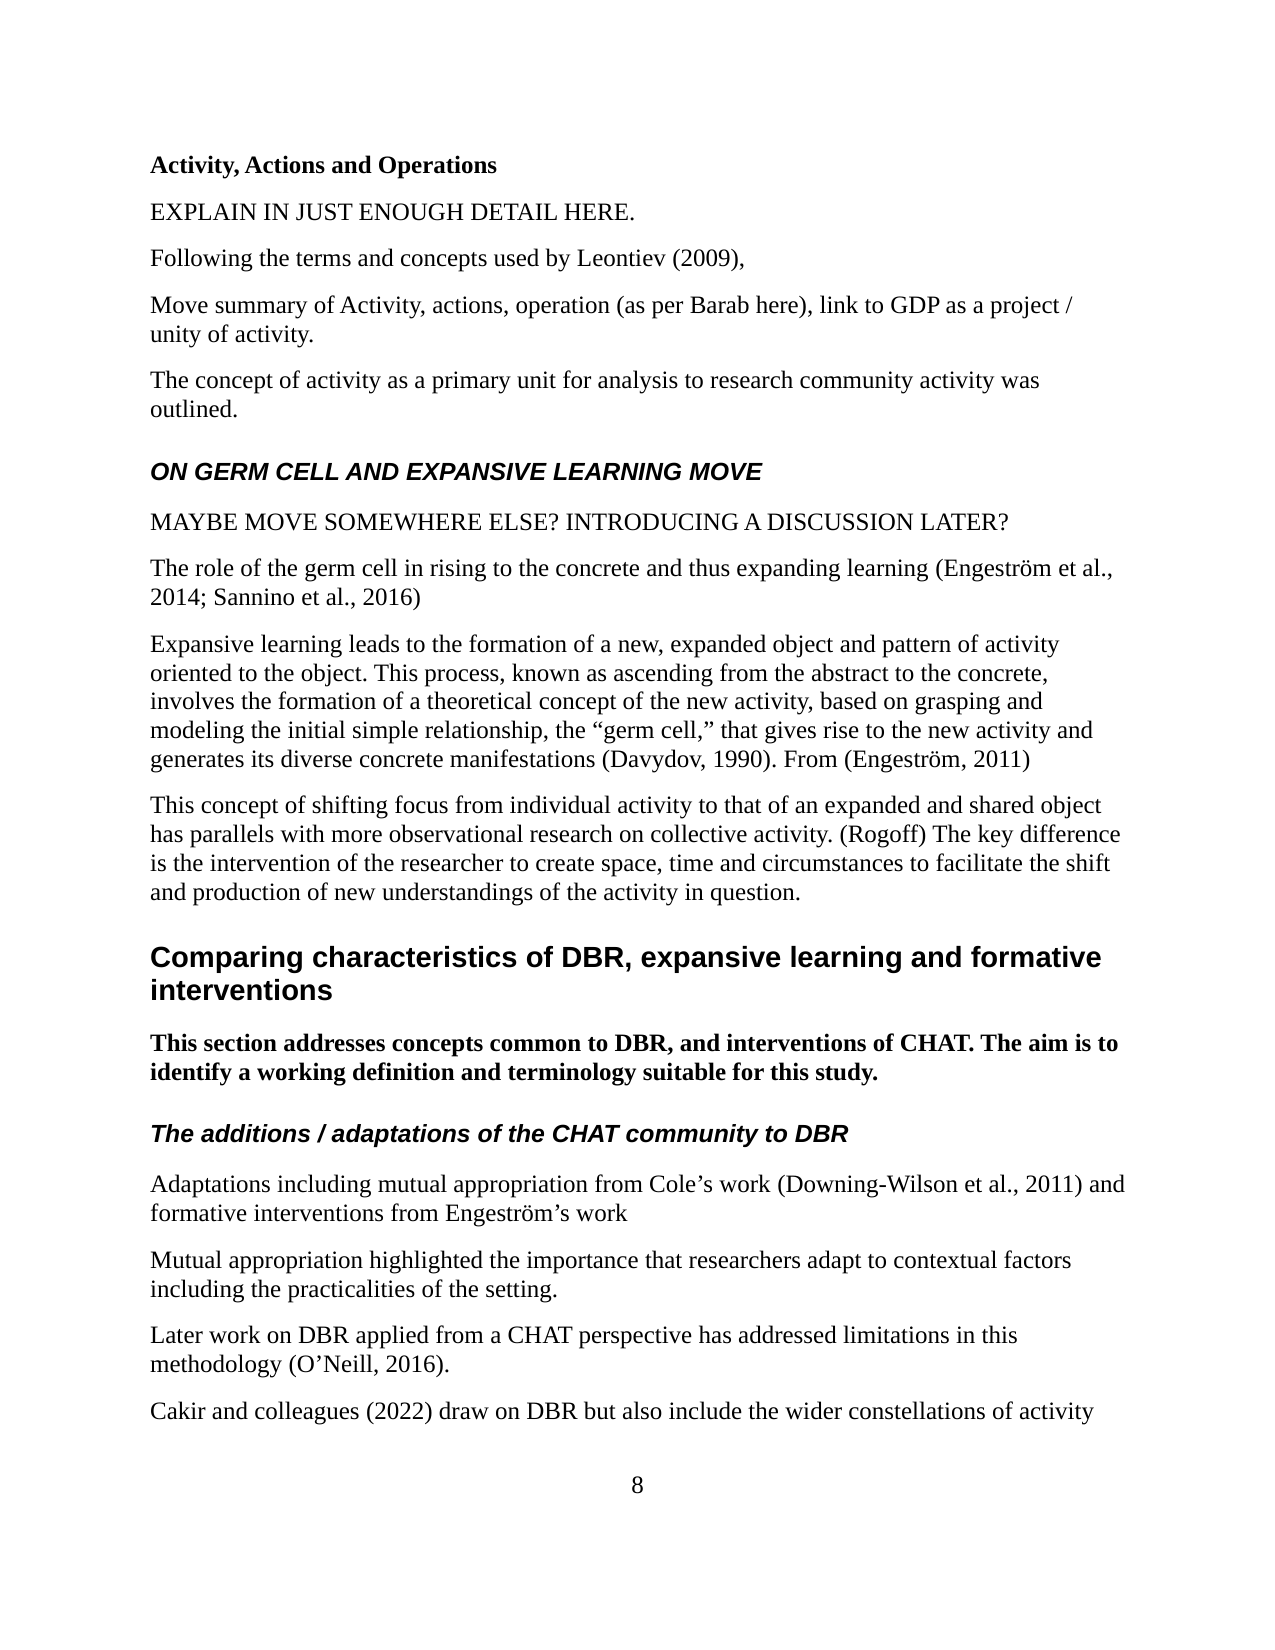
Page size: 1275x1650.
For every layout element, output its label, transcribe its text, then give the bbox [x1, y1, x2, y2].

text Later work on DBR applied from a CHAT perspective has addressed limitations in this methodology (O’Neill, 2016). [150, 1320, 1125, 1378]
text Activity, Actions and Operations [150, 150, 1125, 179]
subtitle ON GERM CELL AND EXPANSIVE LEARNING MOVE [150, 457, 1125, 485]
text Mutual appropriation highlighted the importance that researchers adapt to contextual factors including the practicalities of the setting. [150, 1245, 1125, 1302]
text Move summary of Activity, actions, operation (as per Barab here), link to GDP as a project / unity of activity. [150, 290, 1125, 347]
text Expansive learning leads to the formation of a new, expanded object and pattern of activity oriented to the object. This process, known as ascending from the abstract to the concrete, involves the formation of a theoretical concept of the new activity, based on grasping and modeling the initial simple relationship, the “germ cell,” that gives rise to the new activity and generates its diverse concrete manifestations (Davydov, 1990). From (Engeström, 2011) [150, 629, 1125, 773]
text This section addresses concepts common to DBR, and interventions of CHAT. The aim is to identify a working definition and terminology suitable for this study. [150, 1028, 1125, 1086]
text This concept of shifting focus from individual activity to that of an expanded and shared object has parallels with more observational research on collective activity. (Rogoff) The key difference is the intervention of the researcher to create space, time and circumstances to facilitate the shift and production of new understandings of the activity in question. [150, 791, 1125, 906]
text Cakir and colleagues (2022) draw on DBR but also include the wider constellations of activity [150, 1396, 1125, 1424]
text MAYBE MOVE SOMEWHERE ELSE? INTRODUCING A DISCUSSION LATER? [150, 507, 1125, 536]
text The concept of activity as a primary unit for analysis to research community activity was outlined. [150, 365, 1125, 423]
subtitle The additions / adaptations of the CHAT community to DBR [150, 1119, 1125, 1148]
subtitle Comparing characteristics of DBR, expansive learning and formative interventions [150, 939, 1125, 1007]
text Adaptations including mutual appropriation from Cole’s work (Downing-Wilson et al., 2011) and formative interventions from Engeström’s work [150, 1169, 1125, 1227]
text EXPLAIN IN JUST ENOUGH DETAIL HERE. [150, 197, 1125, 225]
text Following the terms and concepts used by Leontiev (2009), [150, 243, 1125, 272]
text The role of the germ cell in rising to the concrete and thus expanding learning (Engeström et al., 2014; Sannino et al., 2016) [150, 553, 1125, 611]
